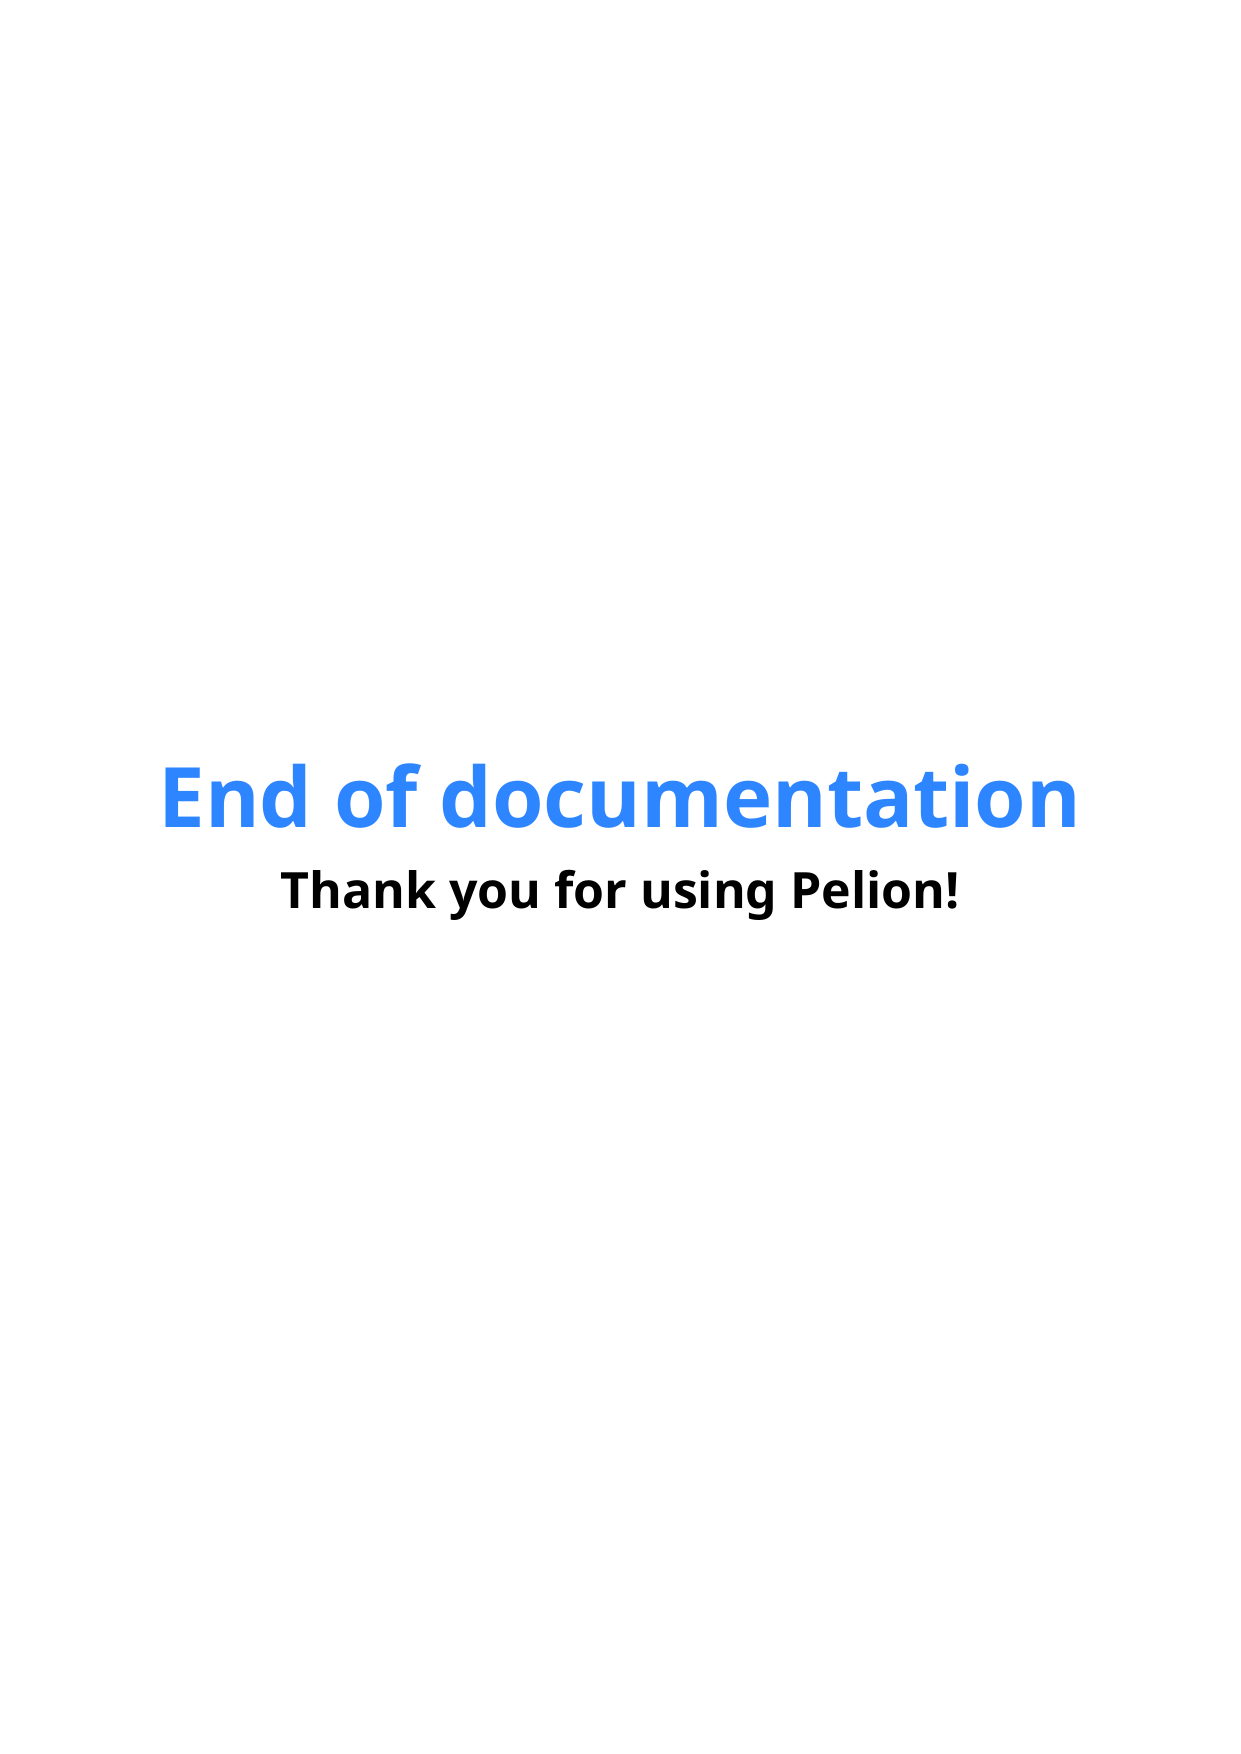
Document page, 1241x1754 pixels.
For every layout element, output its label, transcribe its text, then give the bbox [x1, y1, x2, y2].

text Thank you for using Pelion! [121, 866, 1119, 930]
text End of documentation [121, 723, 1119, 866]
